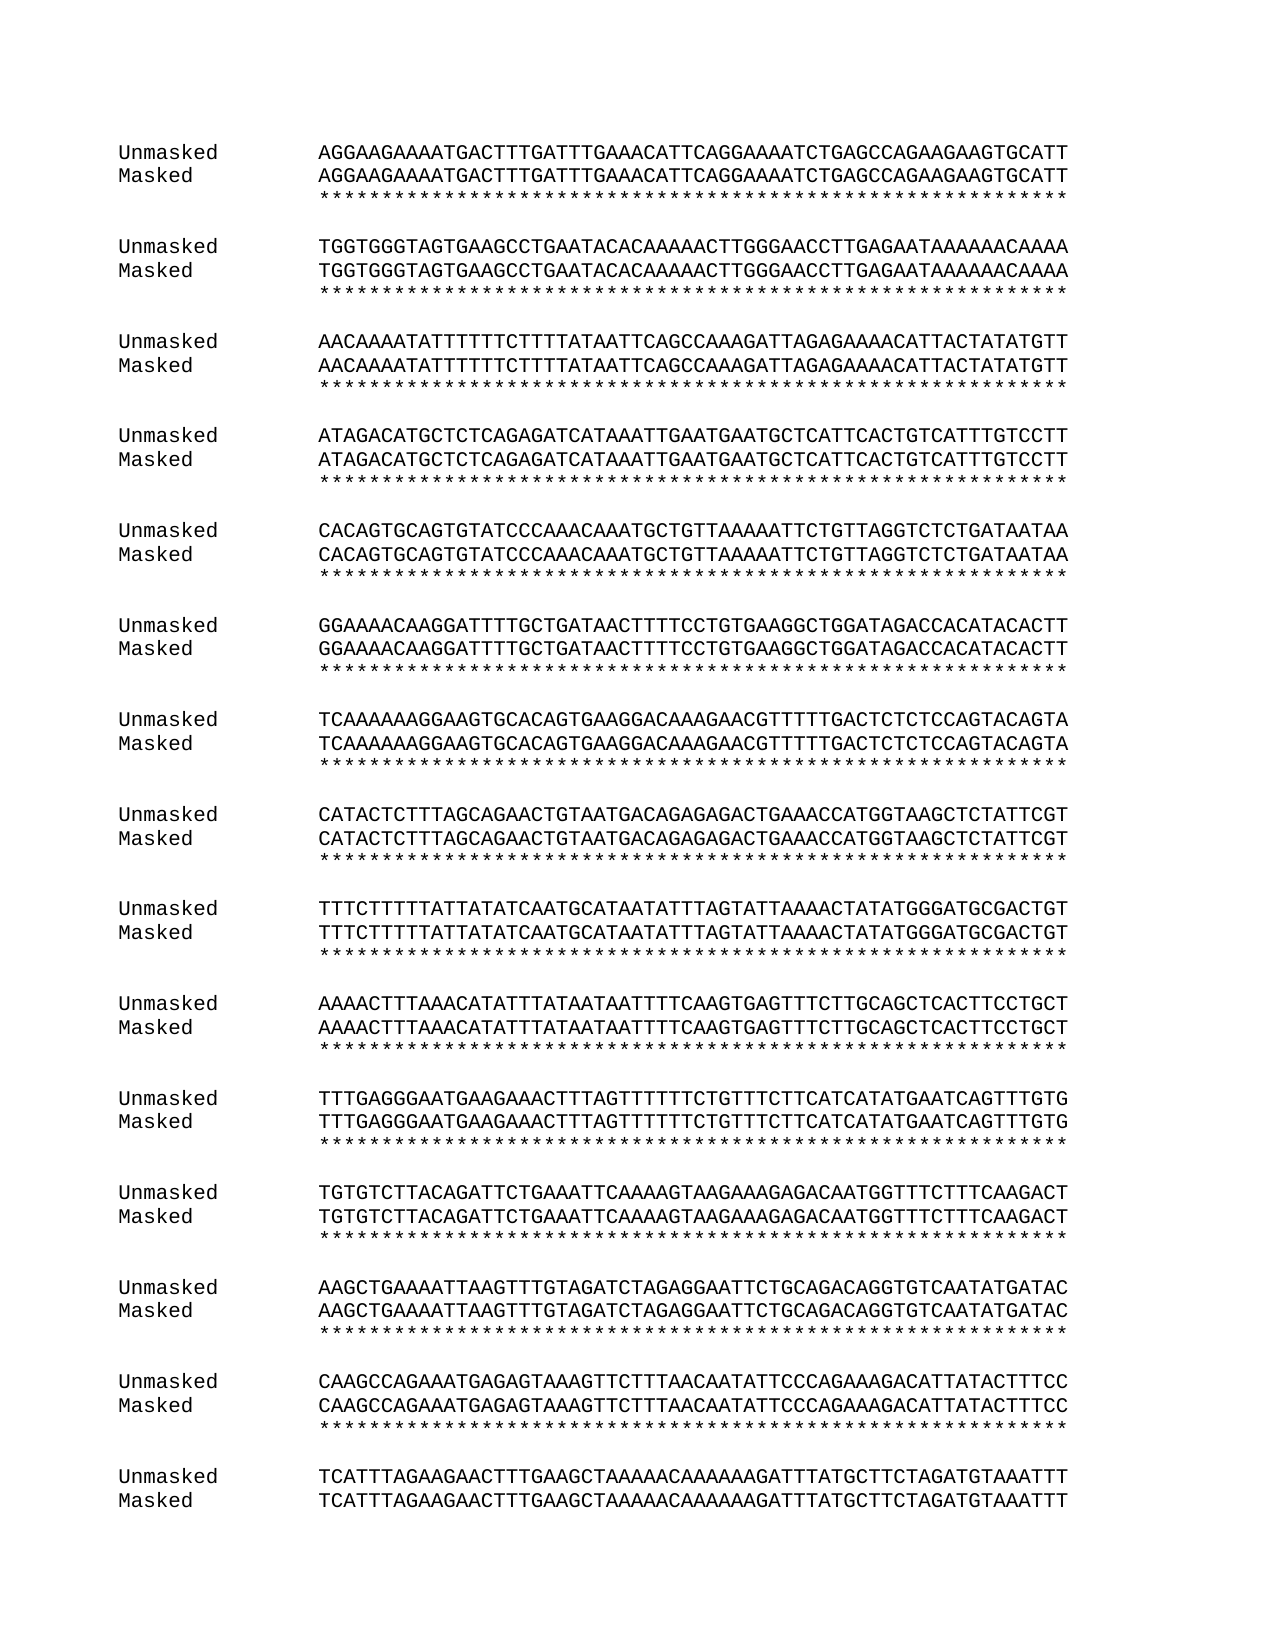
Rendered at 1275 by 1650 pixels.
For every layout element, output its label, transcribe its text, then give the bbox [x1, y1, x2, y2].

text Masked AACAAAATATTTTTTCTTTTATAATTCAGCCAAAGATTAGAGAAAACATTACTATATGTT [118, 354, 1157, 378]
text Masked TTTCTTTTTATTATATCAATGCATAATATTTAGTATTAAAACTATATGGGATGCGACTGT [118, 922, 1157, 946]
text Unmasked TCATTTAGAAGAACTTTGAAGCTAAAAACAAAAAAGATTTATGCTTCTAGATGTAAATTT [118, 1466, 1157, 1489]
text Unmasked TTTCTTTTTATTATATCAATGCATAATATTTAGTATTAAAACTATATGGGATGCGACTGT [118, 898, 1157, 922]
text Masked TGTGTCTTACAGATTCTGAAATTCAAAAGTAAGAAAGAGACAATGGTTTCTTTCAAGACT [118, 1206, 1157, 1229]
text ************************************************************ [118, 473, 1157, 496]
text Unmasked AGGAAGAAAATGACTTTGATTTGAAACATTCAGGAAAATCTGAGCCAGAAGAAGTGCATT [118, 142, 1157, 165]
text Masked CAAGCCAGAAATGAGAGTAAAGTTCTTTAACAATATTCCCAGAAAGACATTATACTTTCC [118, 1395, 1157, 1419]
text ************************************************************ [118, 284, 1157, 307]
text Masked AGGAAGAAAATGACTTTGATTTGAAACATTCAGGAAAATCTGAGCCAGAAGAAGTGCATT [118, 165, 1157, 189]
text Masked AAAACTTTAAACATATTTATAATAATTTTCAAGTGAGTTTCTTGCAGCTCACTTCCTGCT [118, 1017, 1157, 1040]
text Unmasked CACAGTGCAGTGTATCCCAAACAAATGCTGTTAAAAATTCTGTTAGGTCTCTGATAATAA [118, 520, 1157, 544]
text Unmasked TTTGAGGGAATGAAGAAACTTTAGTTTTTTCTGTTTCTTCATCATATGAATCAGTTTGTG [118, 1088, 1157, 1111]
text ************************************************************ [118, 567, 1157, 591]
text ************************************************************ [118, 662, 1157, 686]
text ************************************************************ [118, 757, 1157, 780]
text Unmasked GGAAAACAAGGATTTTGCTGATAACTTTTCCTGTGAAGGCTGGATAGACCACATACACTT [118, 615, 1157, 638]
text Unmasked CATACTCTTTAGCAGAACTGTAATGACAGAGAGACTGAAACCATGGTAAGCTCTATTCGT [118, 804, 1157, 827]
text Unmasked AACAAAATATTTTTTCTTTTATAATTCAGCCAAAGATTAGAGAAAACATTACTATATGTT [118, 331, 1157, 354]
text ************************************************************ [118, 1419, 1157, 1442]
text Unmasked TCAAAAAAGGAAGTGCACAGTGAAGGACAAAGAACGTTTTTGACTCTCTCCAGTACAGTA [118, 709, 1157, 733]
text ************************************************************ [118, 189, 1157, 213]
text Unmasked ATAGACATGCTCTCAGAGATCATAAATTGAATGAATGCTCATTCACTGTCATTTGTCCTT [118, 426, 1157, 449]
text ************************************************************ [118, 946, 1157, 969]
text Masked AAGCTGAAAATTAAGTTTGTAGATCTAGAGGAATTCTGCAGACAGGTGTCAATATGATAC [118, 1300, 1157, 1324]
text Masked TCATTTAGAAGAACTTTGAAGCTAAAAACAAAAAAGATTTATGCTTCTAGATGTAAATTT [118, 1489, 1157, 1513]
text Masked TTTGAGGGAATGAAGAAACTTTAGTTTTTTCTGTTTCTTCATCATATGAATCAGTTTGTG [118, 1111, 1157, 1135]
text Masked TGGTGGGTAGTGAAGCCTGAATACACAAAAACTTGGGAACCTTGAGAATAAAAAACAAAA [118, 260, 1157, 284]
text Masked CATACTCTTTAGCAGAACTGTAATGACAGAGAGACTGAAACCATGGTAAGCTCTATTCGT [118, 827, 1157, 851]
text Unmasked AAGCTGAAAATTAAGTTTGTAGATCTAGAGGAATTCTGCAGACAGGTGTCAATATGATAC [118, 1277, 1157, 1300]
text ************************************************************ [118, 1040, 1157, 1064]
text ************************************************************ [118, 1324, 1157, 1348]
text Unmasked CAAGCCAGAAATGAGAGTAAAGTTCTTTAACAATATTCCCAGAAAGACATTATACTTTCC [118, 1371, 1157, 1395]
text Unmasked TGTGTCTTACAGATTCTGAAATTCAAAAGTAAGAAAGAGACAATGGTTTCTTTCAAGACT [118, 1182, 1157, 1206]
text Unmasked AAAACTTTAAACATATTTATAATAATTTTCAAGTGAGTTTCTTGCAGCTCACTTCCTGCT [118, 993, 1157, 1017]
text ************************************************************ [118, 1229, 1157, 1253]
text Masked TCAAAAAAGGAAGTGCACAGTGAAGGACAAAGAACGTTTTTGACTCTCTCCAGTACAGTA [118, 733, 1157, 757]
text ************************************************************ [118, 378, 1157, 402]
text Unmasked TGGTGGGTAGTGAAGCCTGAATACACAAAAACTTGGGAACCTTGAGAATAAAAAACAAAA [118, 236, 1157, 260]
text ************************************************************ [118, 851, 1157, 875]
text ************************************************************ [118, 1135, 1157, 1158]
text Masked CACAGTGCAGTGTATCCCAAACAAATGCTGTTAAAAATTCTGTTAGGTCTCTGATAATAA [118, 544, 1157, 567]
text Masked ATAGACATGCTCTCAGAGATCATAAATTGAATGAATGCTCATTCACTGTCATTTGTCCTT [118, 449, 1157, 473]
text Masked GGAAAACAAGGATTTTGCTGATAACTTTTCCTGTGAAGGCTGGATAGACCACATACACTT [118, 638, 1157, 662]
